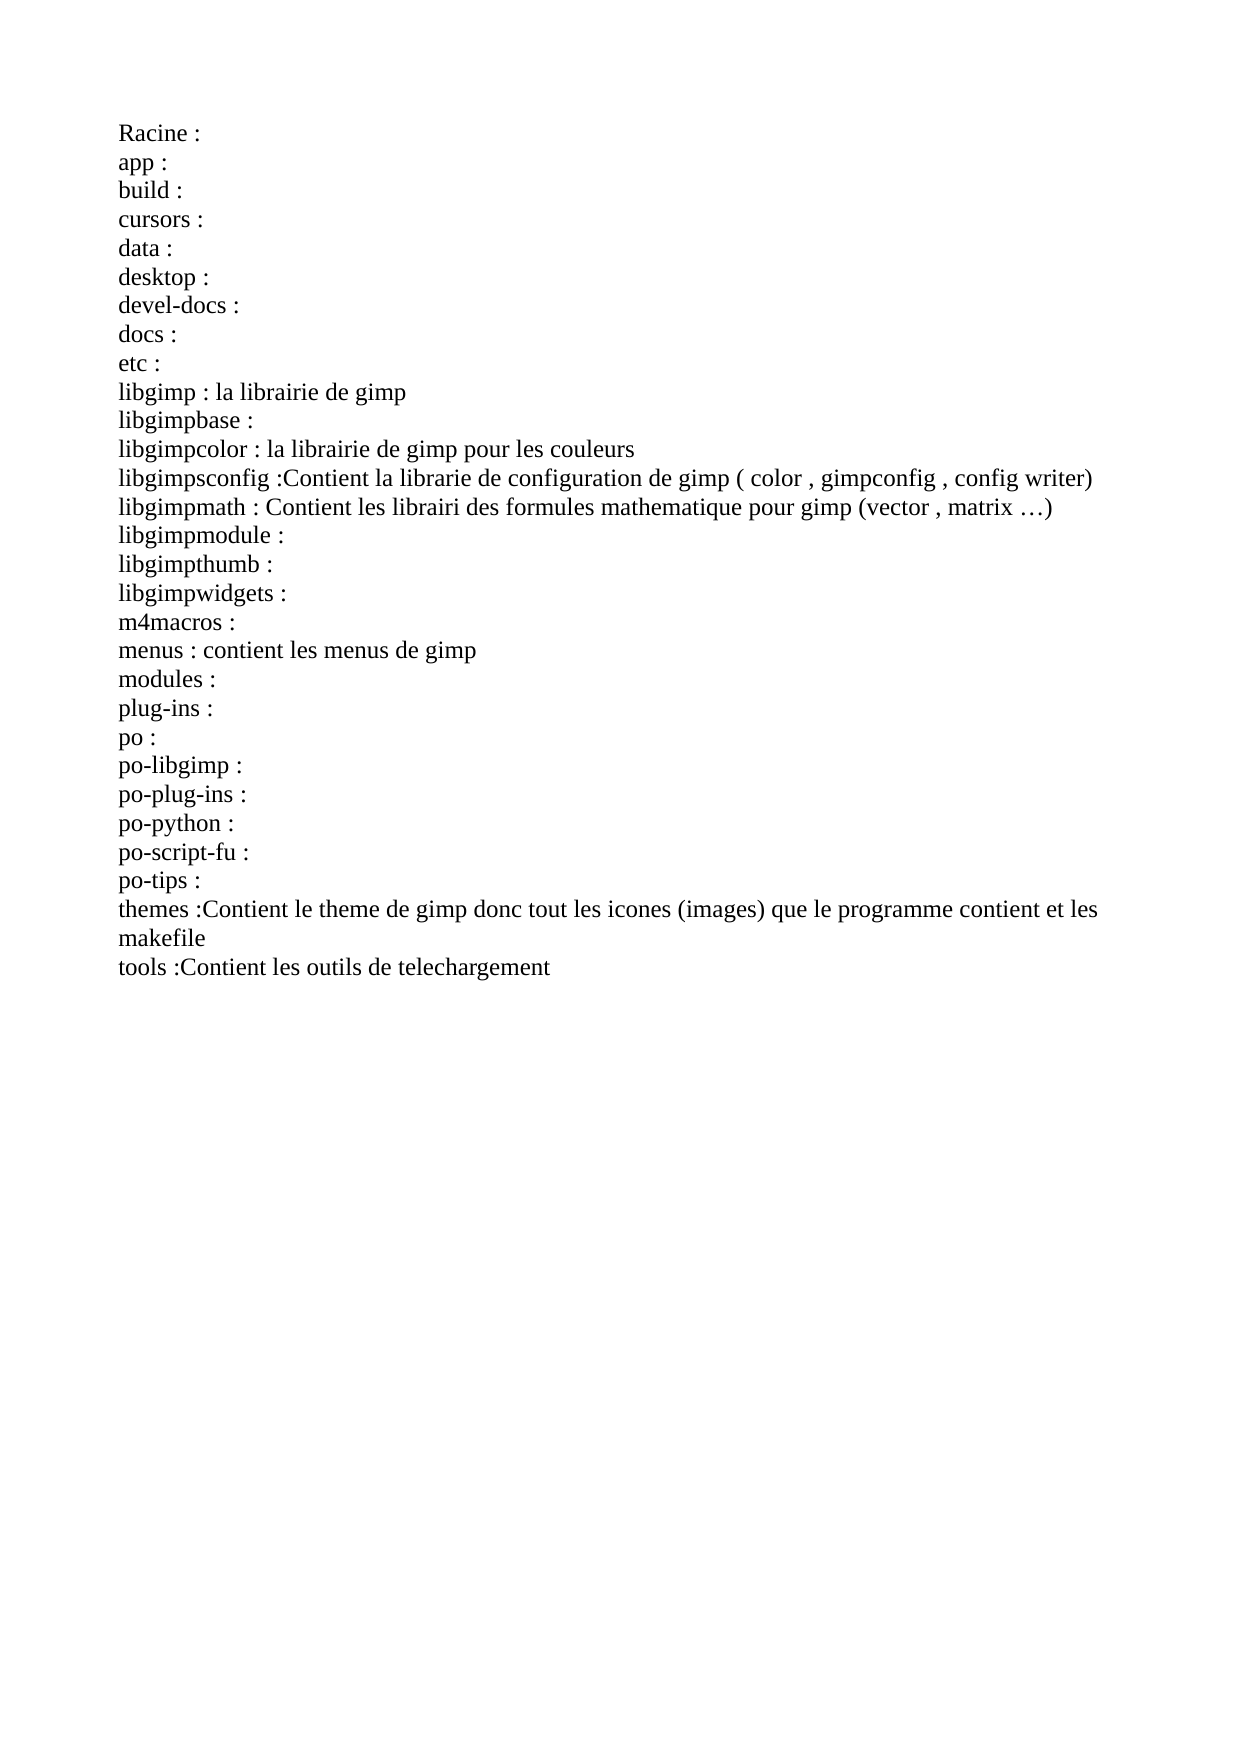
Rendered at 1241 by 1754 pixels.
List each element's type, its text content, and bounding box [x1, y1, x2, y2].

text libgimpsconfig :Contient la librarie de configuration de gimp ( color , gimpconfig , config writer) [118, 463, 1122, 492]
text modules : [118, 664, 1122, 693]
text docs : [118, 319, 1122, 348]
text tools :Contient les outils de telechargement [118, 952, 1122, 981]
text plug-ins : [118, 693, 1122, 722]
text devel-docs : [118, 291, 1122, 319]
text libgimpbase : [118, 406, 1122, 434]
text cursors : [118, 204, 1122, 233]
text po-python : [118, 808, 1122, 837]
text libgimpwidgets : [118, 578, 1122, 607]
text m4macros : [118, 607, 1122, 636]
text po-plug-ins : [118, 779, 1122, 808]
text libgimp : la librairie de gimp [118, 377, 1122, 406]
text app : [118, 147, 1122, 176]
text po-libgimp : [118, 751, 1122, 779]
text libgimpthumb : [118, 549, 1122, 578]
text libgimpmodule : [118, 521, 1122, 549]
text etc : [118, 348, 1122, 377]
text data : [118, 233, 1122, 262]
text Racine : [118, 118, 1122, 147]
text desktop : [118, 262, 1122, 291]
text themes :Contient le theme de gimp donc tout les icones (images) que le programme contient et les makefile [118, 894, 1122, 952]
text po : [118, 722, 1122, 751]
text po-tips : [118, 866, 1122, 894]
text libgimpcolor : la librairie de gimp pour les couleurs [118, 434, 1122, 463]
text libgimpmath : Contient les librairi des formules mathematique pour gimp (vector , matrix …) [118, 492, 1122, 521]
text menus : contient les menus de gimp [118, 636, 1122, 664]
text po-script-fu : [118, 837, 1122, 866]
text build : [118, 176, 1122, 204]
